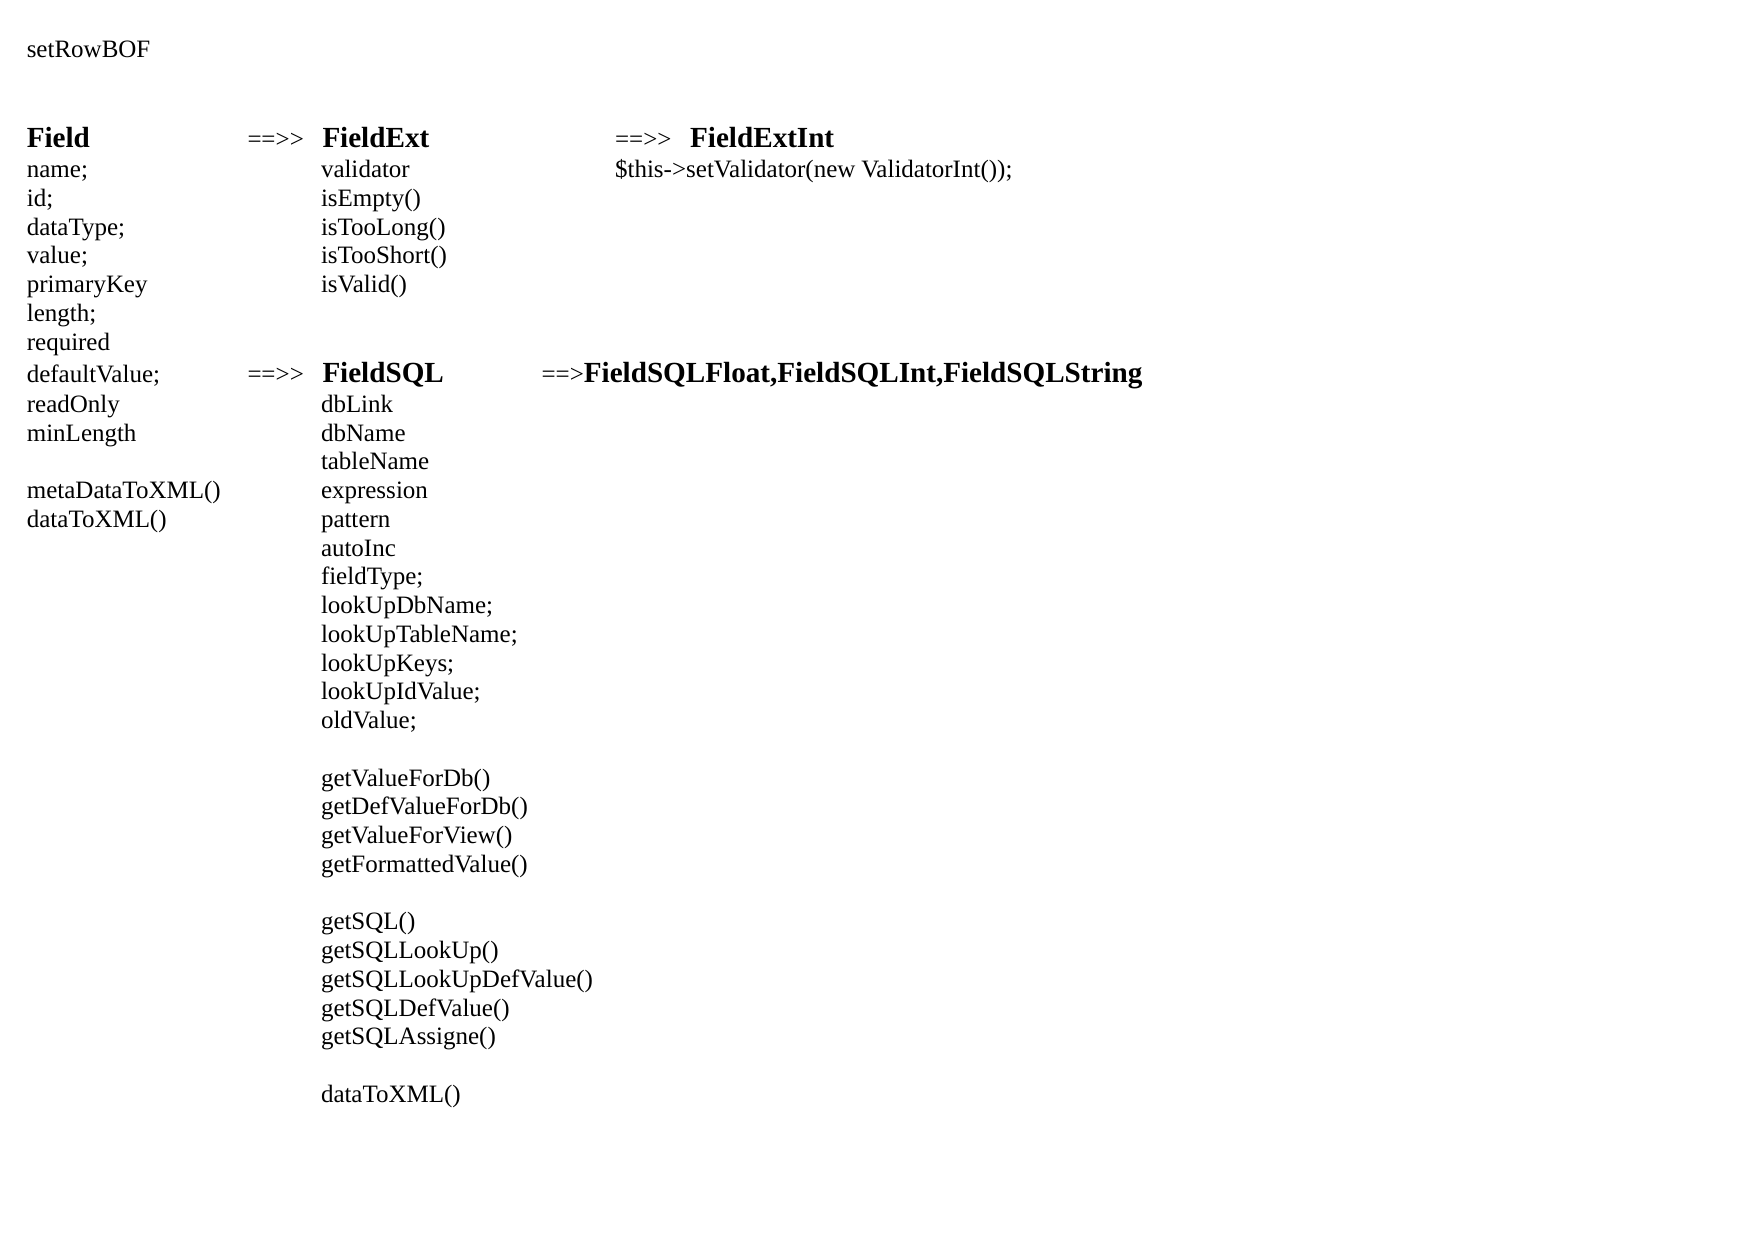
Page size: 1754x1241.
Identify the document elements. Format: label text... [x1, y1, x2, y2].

text lookUpKeys; [27, 648, 1726, 676]
text length; [27, 298, 1726, 327]
text readOnly dbLink [27, 389, 1726, 418]
text required [27, 327, 1726, 355]
text minLength dbName [27, 418, 1726, 446]
text oldValue; [27, 705, 1726, 734]
text getSQLLookUpDefValue() [27, 964, 1726, 993]
text getFormattedValue() [27, 849, 1726, 878]
text getSQLLookUp() [27, 935, 1726, 964]
text tableName [27, 446, 1726, 475]
text getSQL() [27, 906, 1726, 935]
text getSQLDefValue() [27, 993, 1726, 1021]
text name; validator $this->setValidator(new ValidatorInt()); [27, 154, 1726, 183]
text fieldType; [27, 561, 1726, 590]
text autoInc [27, 533, 1726, 561]
text setRowBOF [27, 34, 1726, 63]
text metaDataToXML() expression [27, 475, 1726, 504]
text lookUpIdValue; [27, 676, 1726, 705]
text dataType; isTooLong() [27, 212, 1726, 240]
text getDefValueForDb() [27, 791, 1726, 820]
text lookUpTableName; [27, 619, 1726, 648]
text primaryKey isValid() [27, 269, 1726, 298]
text getValueForView() [27, 820, 1726, 849]
text dataToXML() [27, 1079, 1726, 1108]
text Field ==>> FieldExt ==>> FieldExtInt [27, 121, 1726, 154]
text lookUpDbName; [27, 590, 1726, 619]
text defaultValue; ==>> FieldSQL ==>FieldSQLFloat,FieldSQLInt,FieldSQLString [27, 355, 1726, 389]
text value; isTooShort() [27, 240, 1726, 269]
text dataToXML() pattern [27, 504, 1726, 533]
text id; isEmpty() [27, 183, 1726, 212]
text getSQLAssigne() [27, 1021, 1726, 1050]
text getValueForDb() [27, 763, 1726, 791]
